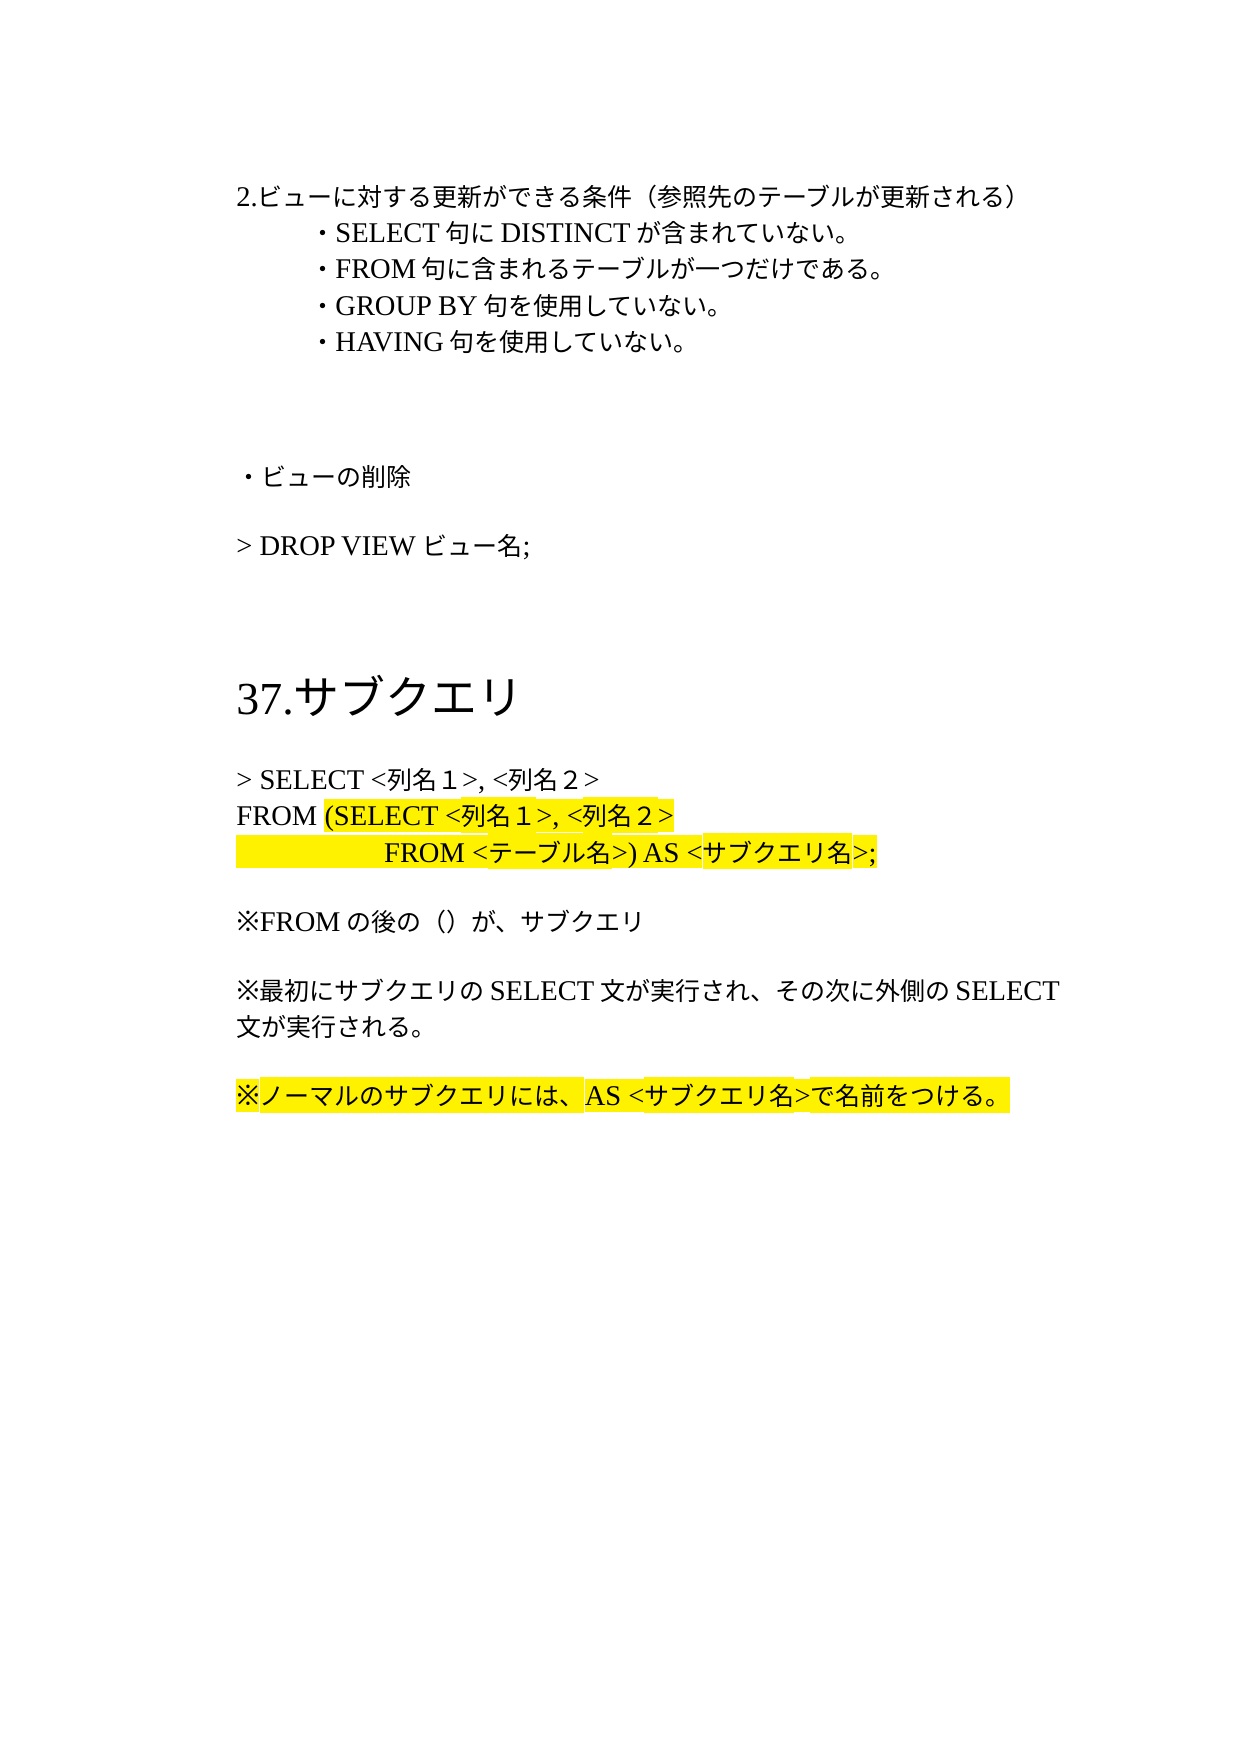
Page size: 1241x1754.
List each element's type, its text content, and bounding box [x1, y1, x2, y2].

text FROM <テーブル名>) AS <サブクエリ名>; [236, 833, 1063, 869]
text FROM (SELECT <列名１>, <列名２> [236, 797, 1063, 833]
text ・FROM句に含まれるテーブルが一つだけである。 [236, 250, 1063, 286]
text ・GROUP BY句を使用していない。 [236, 286, 1063, 322]
text ・HAVING句を使用していない。 [236, 322, 1063, 358]
text ※FROMの後の（）が、サブクエリ [236, 902, 1063, 938]
text ※ノーマルのサブクエリには、AS <サブクエリ名>で名前をつける。 [236, 1077, 1063, 1113]
text 37.サブクエリ [236, 661, 1063, 728]
text ※最初にサブクエリのSELECT文が実行され、その次に外側のSELECT文が実行される。 [236, 971, 1063, 1044]
text > DROP VIEW ビュー名; [236, 526, 1063, 563]
text 2.ビューに対する更新ができる条件（参照先のテーブルが更新される） [236, 177, 1063, 213]
text ・SELECT句にDISTINCTが含まれていない。 [236, 213, 1063, 250]
text ・ビューの削除 [236, 457, 1063, 493]
text > SELECT <列名１>, <列名２> [236, 761, 1063, 797]
